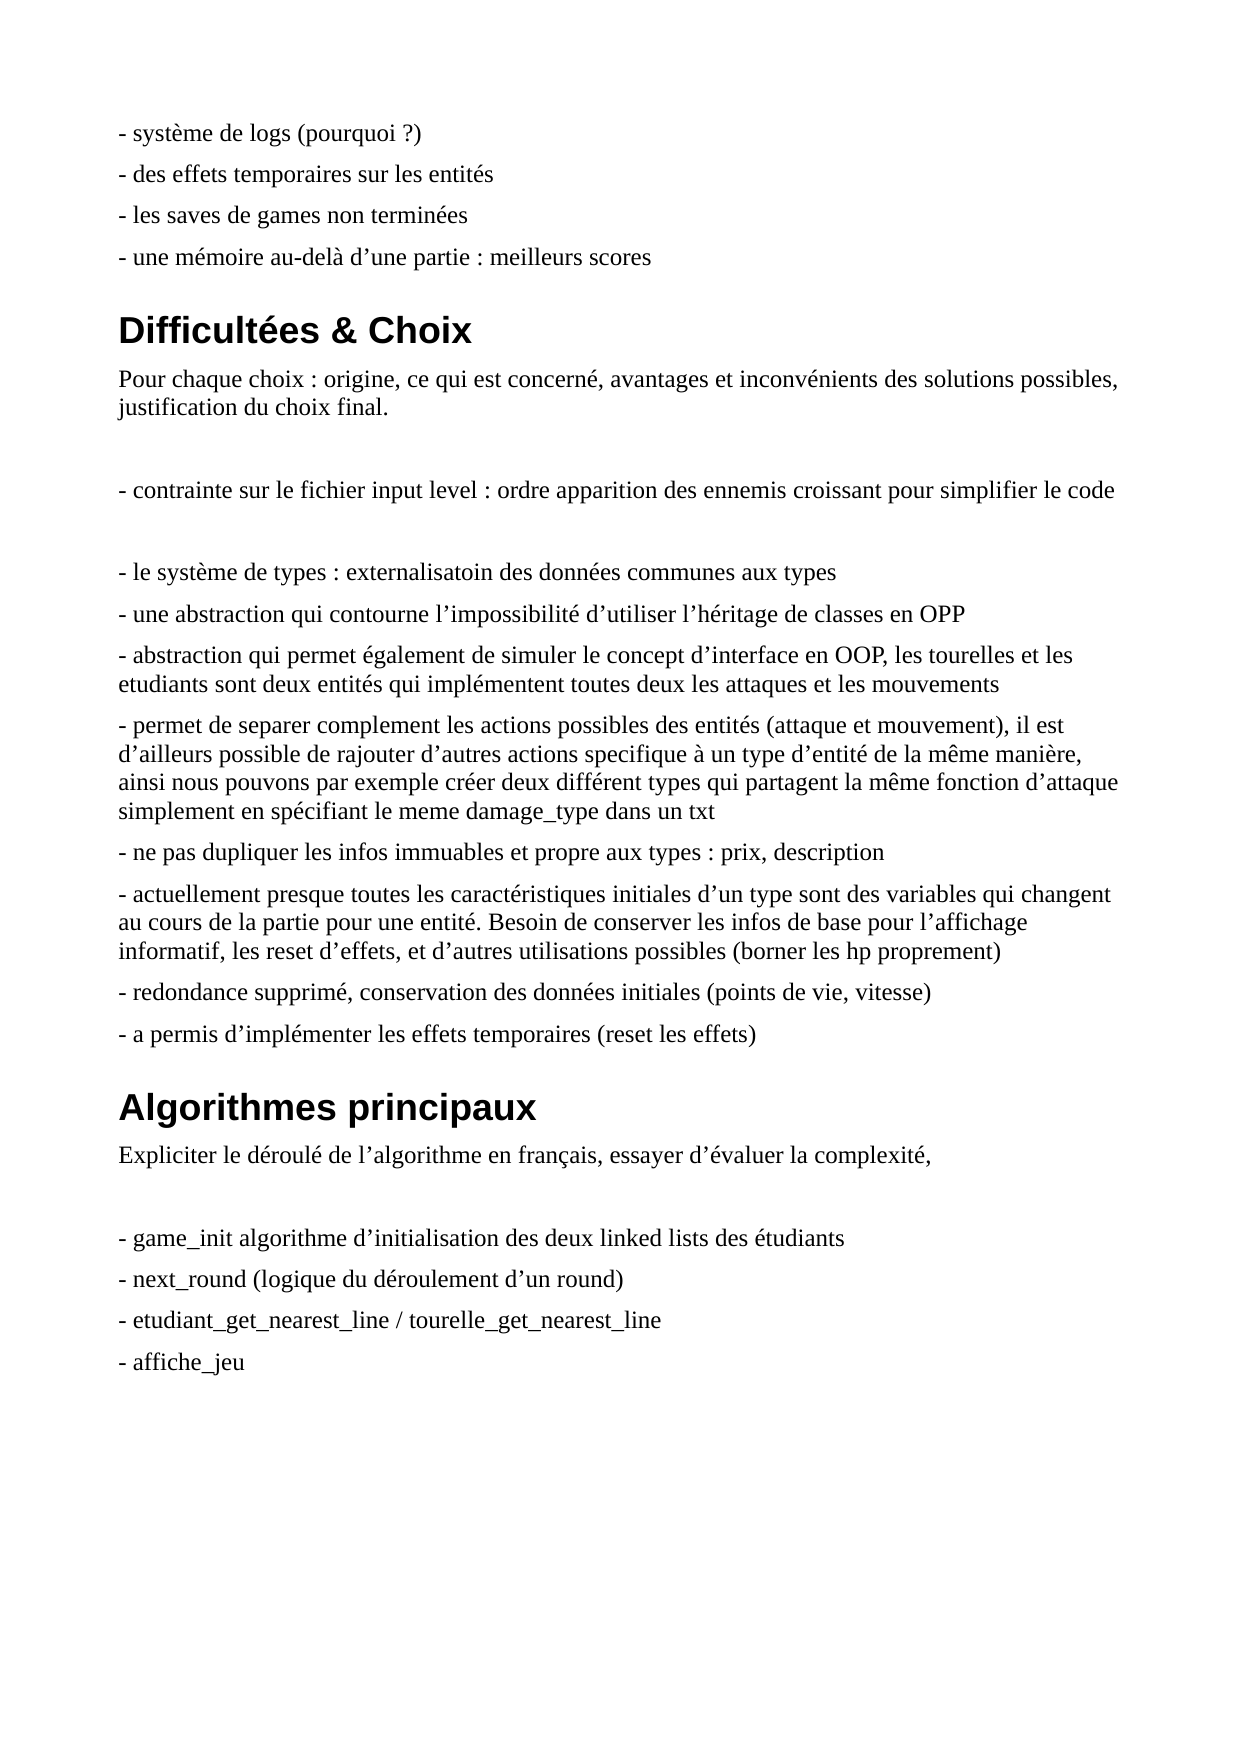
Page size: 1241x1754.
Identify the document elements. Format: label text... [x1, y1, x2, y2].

text - une abstraction qui contourne l’impossibilité d’utiliser l’héritage de classes en OPP [118, 599, 1122, 627]
text Pour chaque choix : origine, ce qui est concerné, avantages et inconvénients des solutions possibles, justification du choix final. [118, 364, 1122, 421]
text - les saves de games non terminées [118, 201, 1122, 229]
text - actuellement presque toutes les caractéristiques initiales d’un type sont des variables qui changent au cours de la partie pour une entité. Besoin de conserver les infos de base pour l’affichage informatif, les reset d’effets, et d’autres utilisations possibles (borner les hp proprement) [118, 879, 1122, 965]
text - une mémoire au-delà d’une partie : meilleurs scores [118, 242, 1122, 271]
text - next_round (logique du déroulement d’un round) [118, 1264, 1122, 1293]
text - etudiant_get_nearest_line / tourelle_get_nearest_line [118, 1306, 1122, 1334]
text - affiche_jeu [118, 1347, 1122, 1376]
text - abstraction qui permet également de simuler le concept d’interface en OOP, les tourelles et les etudiants sont deux entités qui implémentent toutes deux les attaques et les mouvements [118, 640, 1122, 697]
text Expliciter le déroulé de l’algorithme en français, essayer d’évaluer la complexité, [118, 1141, 1122, 1169]
text - le système de types : externalisatoin des données communes aux types [118, 557, 1122, 586]
text - des effets temporaires sur les entités [118, 159, 1122, 188]
text - redondance supprimé, conservation des données initiales (points de vie, vitesse) [118, 977, 1122, 1006]
text - a permis d’implémenter les effets temporaires (reset les effets) [118, 1019, 1122, 1047]
text - système de logs (pourquoi ?) [118, 118, 1122, 147]
subtitle Algorithmes principaux [118, 1085, 1122, 1128]
text - contrainte sur le fichier input level : ordre apparition des ennemis croissant pour simplifier le code [118, 475, 1122, 504]
text - game_init algorithme d’initialisation des deux linked lists des étudiants [118, 1223, 1122, 1252]
text - ne pas dupliquer les infos immuables et propre aux types : prix, description [118, 837, 1122, 866]
subtitle Difficultées & Choix [118, 308, 1122, 351]
text - permet de separer complement les actions possibles des entités (attaque et mouvement), il est d’ailleurs possible de rajouter d’autres actions specifique à un type d’entité de la même manière, ainsi nous pouvons par exemple créer deux différent types qui partagent la même fonction d’attaque simplement en spécifiant le meme damage_type dans un txt [118, 710, 1122, 825]
